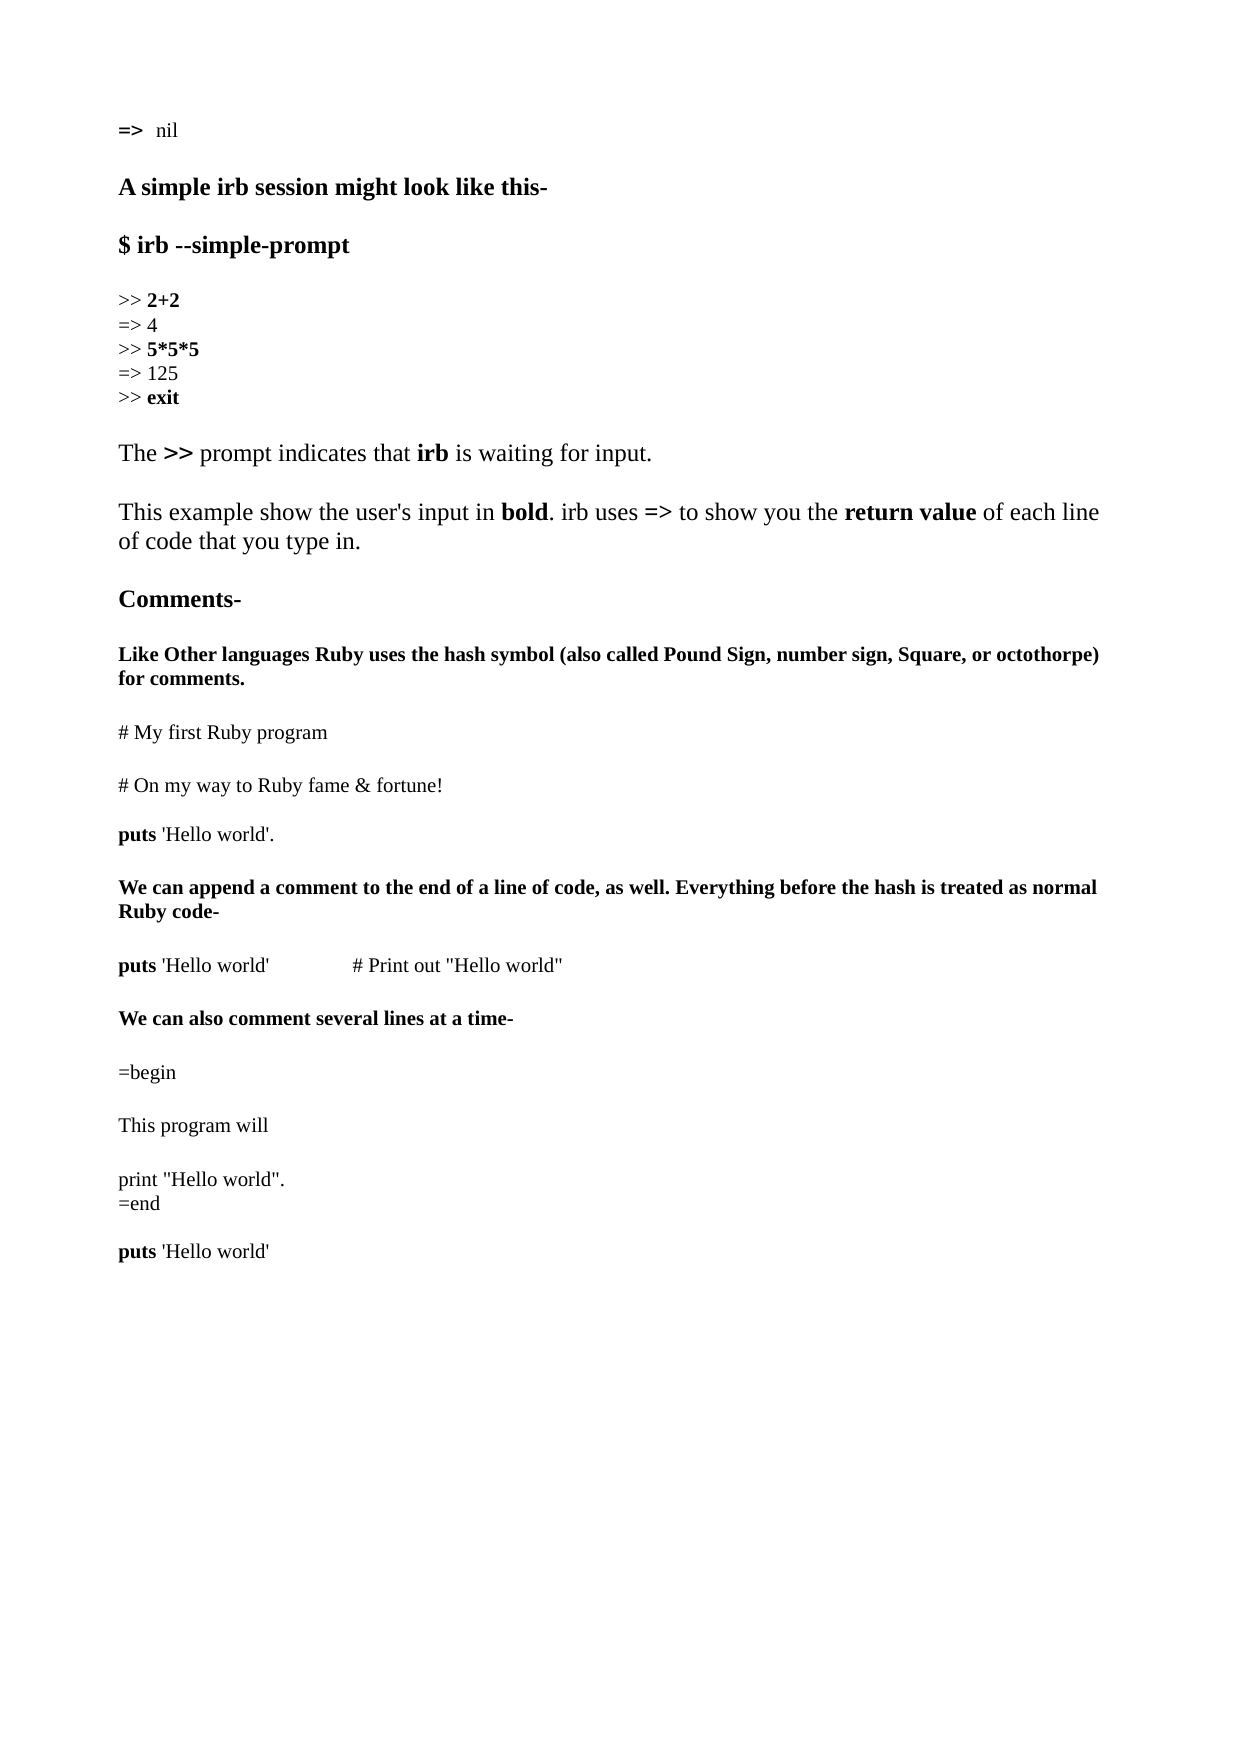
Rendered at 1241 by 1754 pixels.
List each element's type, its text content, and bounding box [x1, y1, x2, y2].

text # On my way to Ruby fame & fortune! [118, 773, 1122, 797]
text Like Other languages Ruby uses the hash symbol (also called Pound Sign, number sign, Square, or octothorpe) for comments. [118, 642, 1122, 690]
text => 4 [118, 312, 1122, 337]
text =begin [118, 1060, 1122, 1084]
text # My first Ruby program [118, 720, 1122, 744]
text >> exit [118, 385, 1122, 409]
text This program will [118, 1113, 1122, 1137]
text puts 'Hello world' [118, 1239, 1122, 1263]
text We can append a comment to the end of a line of code, as well. Everything before the hash is treated as normal Ruby code- [118, 875, 1122, 923]
text The >> prompt indicates that irb is waiting for input. [118, 438, 1122, 467]
text Comments- [118, 584, 1122, 613]
text puts 'Hello world' # Print out "Hello world" [118, 953, 1122, 977]
text print "Hello world". [118, 1167, 1122, 1191]
text >> 5*5*5 [118, 337, 1122, 361]
text =end [118, 1191, 1122, 1215]
text => 125 [118, 361, 1122, 385]
text puts 'Hello world'. [118, 821, 1122, 846]
text We can also comment several lines at a time- [118, 1006, 1122, 1030]
text >> 2+2 [118, 288, 1122, 312]
text A simple irb session might look like this- [118, 172, 1122, 201]
text => nil [118, 118, 1122, 142]
text $ irb --simple-prompt [118, 230, 1122, 259]
text This example show the user's input in bold. irb uses => to show you the return value of each line of code that you type in. [118, 497, 1122, 554]
